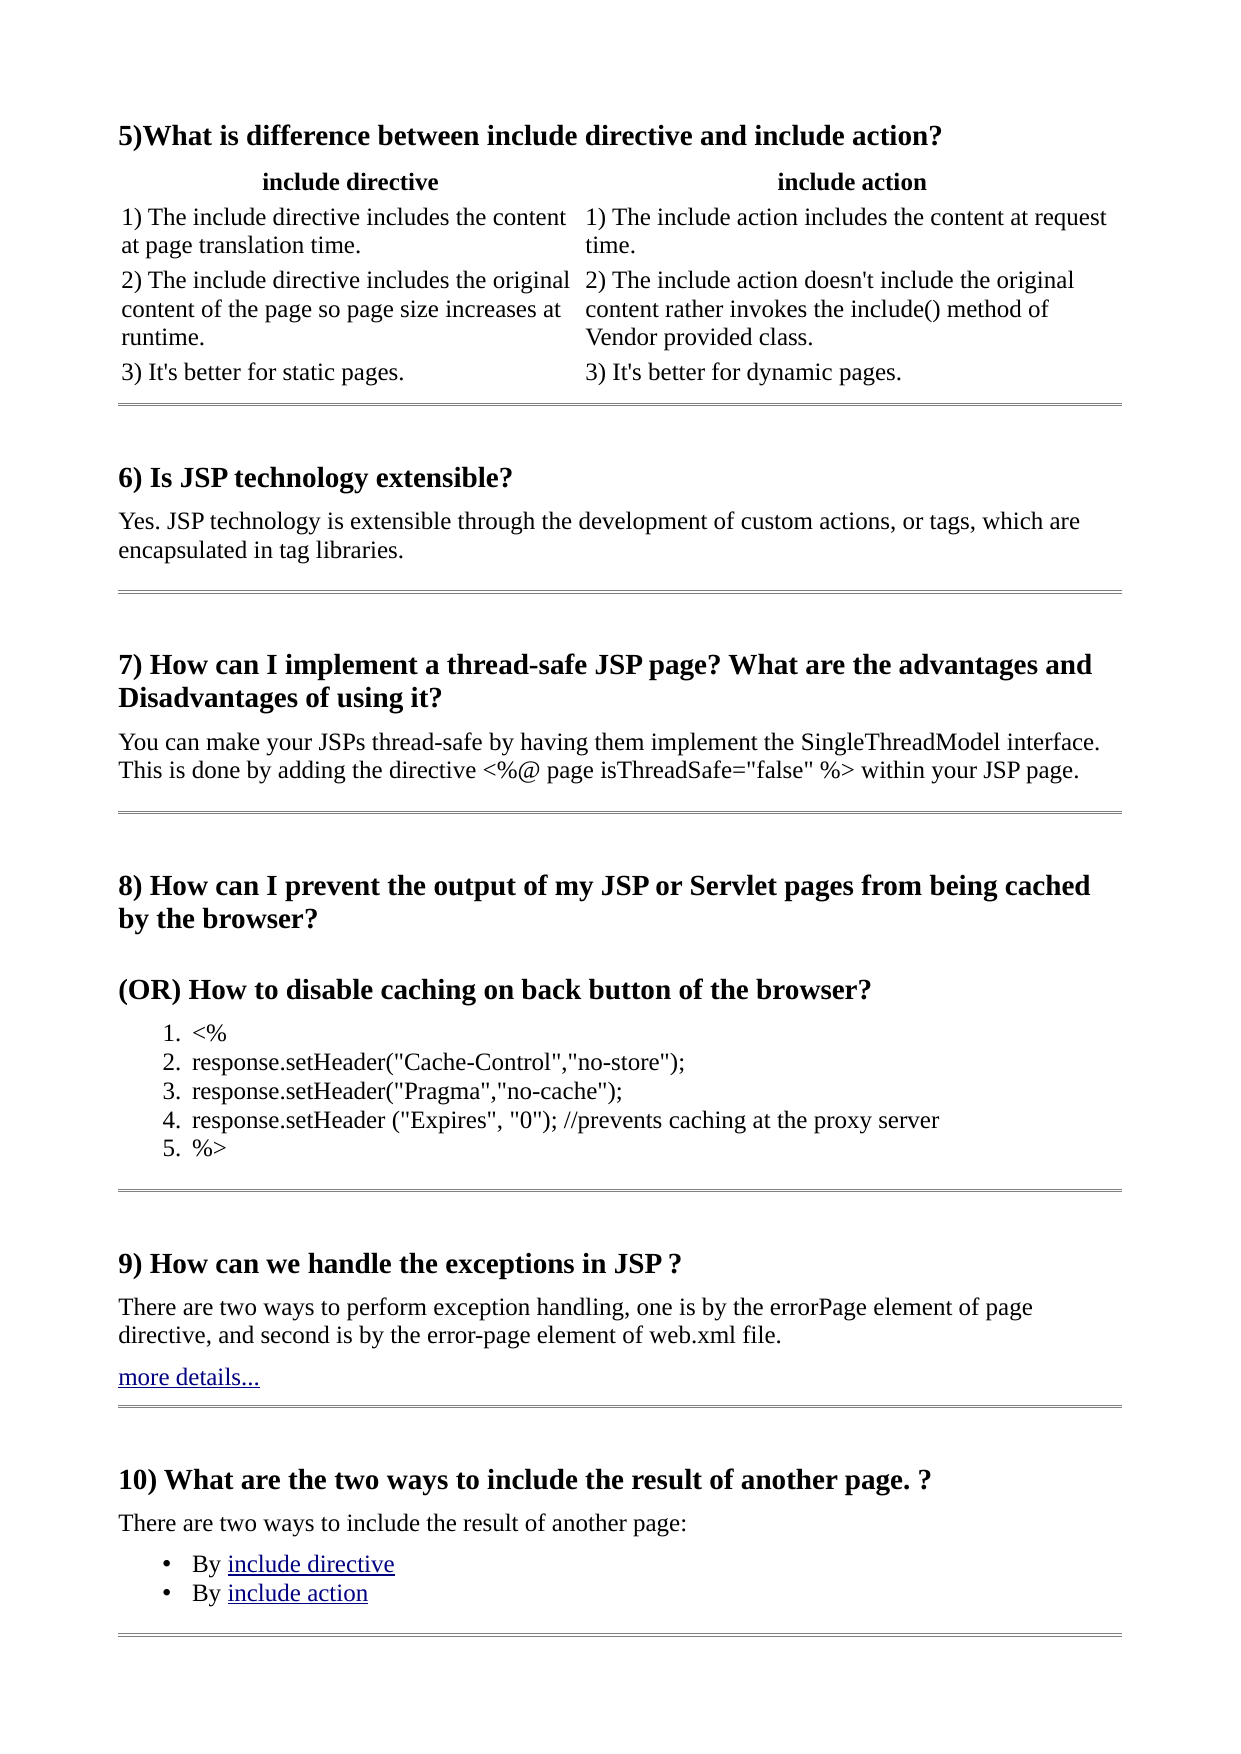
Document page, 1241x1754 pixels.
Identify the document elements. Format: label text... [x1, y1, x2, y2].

table_cell 2) The include action doesn't include the original content rather invokes the include() method of Vendor provided class. [582, 262, 1122, 354]
subtitle (OR) How to disable caching on back button of the browser? [118, 972, 1122, 1006]
subtitle 9) How can we handle the exceptions in JSP ? [118, 1246, 1122, 1279]
table_cell 1) The include directive includes the content at page translation time. [118, 199, 582, 262]
table_cell 1) The include action includes the content at request time. [582, 199, 1122, 262]
list <% [162, 1018, 1122, 1047]
list By include action [162, 1578, 1122, 1607]
list response.setHeader ("Expires", "0"); //prevents caching at the proxy server [162, 1105, 1122, 1133]
list response.setHeader("Pragma","no-cache"); [162, 1076, 1122, 1105]
table_header include directive [118, 164, 582, 199]
subtitle 10) What are the two ways to include the result of another page. ? [118, 1462, 1122, 1495]
list response.setHeader("Cache-Control","no-store"); [162, 1047, 1122, 1076]
table_cell 3) It's better for static pages. [118, 354, 582, 389]
list By include directive [162, 1549, 1122, 1578]
text There are two ways to perform exception handling, one is by the errorPage element of page directive, and second is by the error-page element of web.xml file. [118, 1292, 1122, 1349]
subtitle 7) How can I implement a thread-safe JSP page? What are the advantages and Disadvantages of using it? [118, 647, 1122, 714]
text You can make your JSPs thread-safe by having them implement the SingleThreadModel interface. This is done by adding the directive <%@ page isThreadSafe="false" %> within your JSP page. [118, 727, 1122, 784]
table_cell 2) The include directive includes the original content of the page so page size increases at runtime. [118, 262, 582, 354]
subtitle 5)What is difference between include directive and include action? [118, 118, 1122, 152]
table_cell 3) It's better for dynamic pages. [582, 354, 1122, 389]
text There are two ways to include the result of another page: [118, 1508, 1122, 1537]
subtitle 6) Is JSP technology extensible? [118, 460, 1122, 493]
table_header include action [582, 164, 1122, 199]
list %> [162, 1133, 1122, 1162]
subtitle 8) How can I prevent the output of my JSP or Servlet pages from being cached by the browser? [118, 868, 1122, 935]
text Yes. JSP technology is extensible through the development of custom actions, or tags, which are encapsulated in tag libraries. [118, 506, 1122, 563]
text more details... [118, 1362, 1122, 1391]
